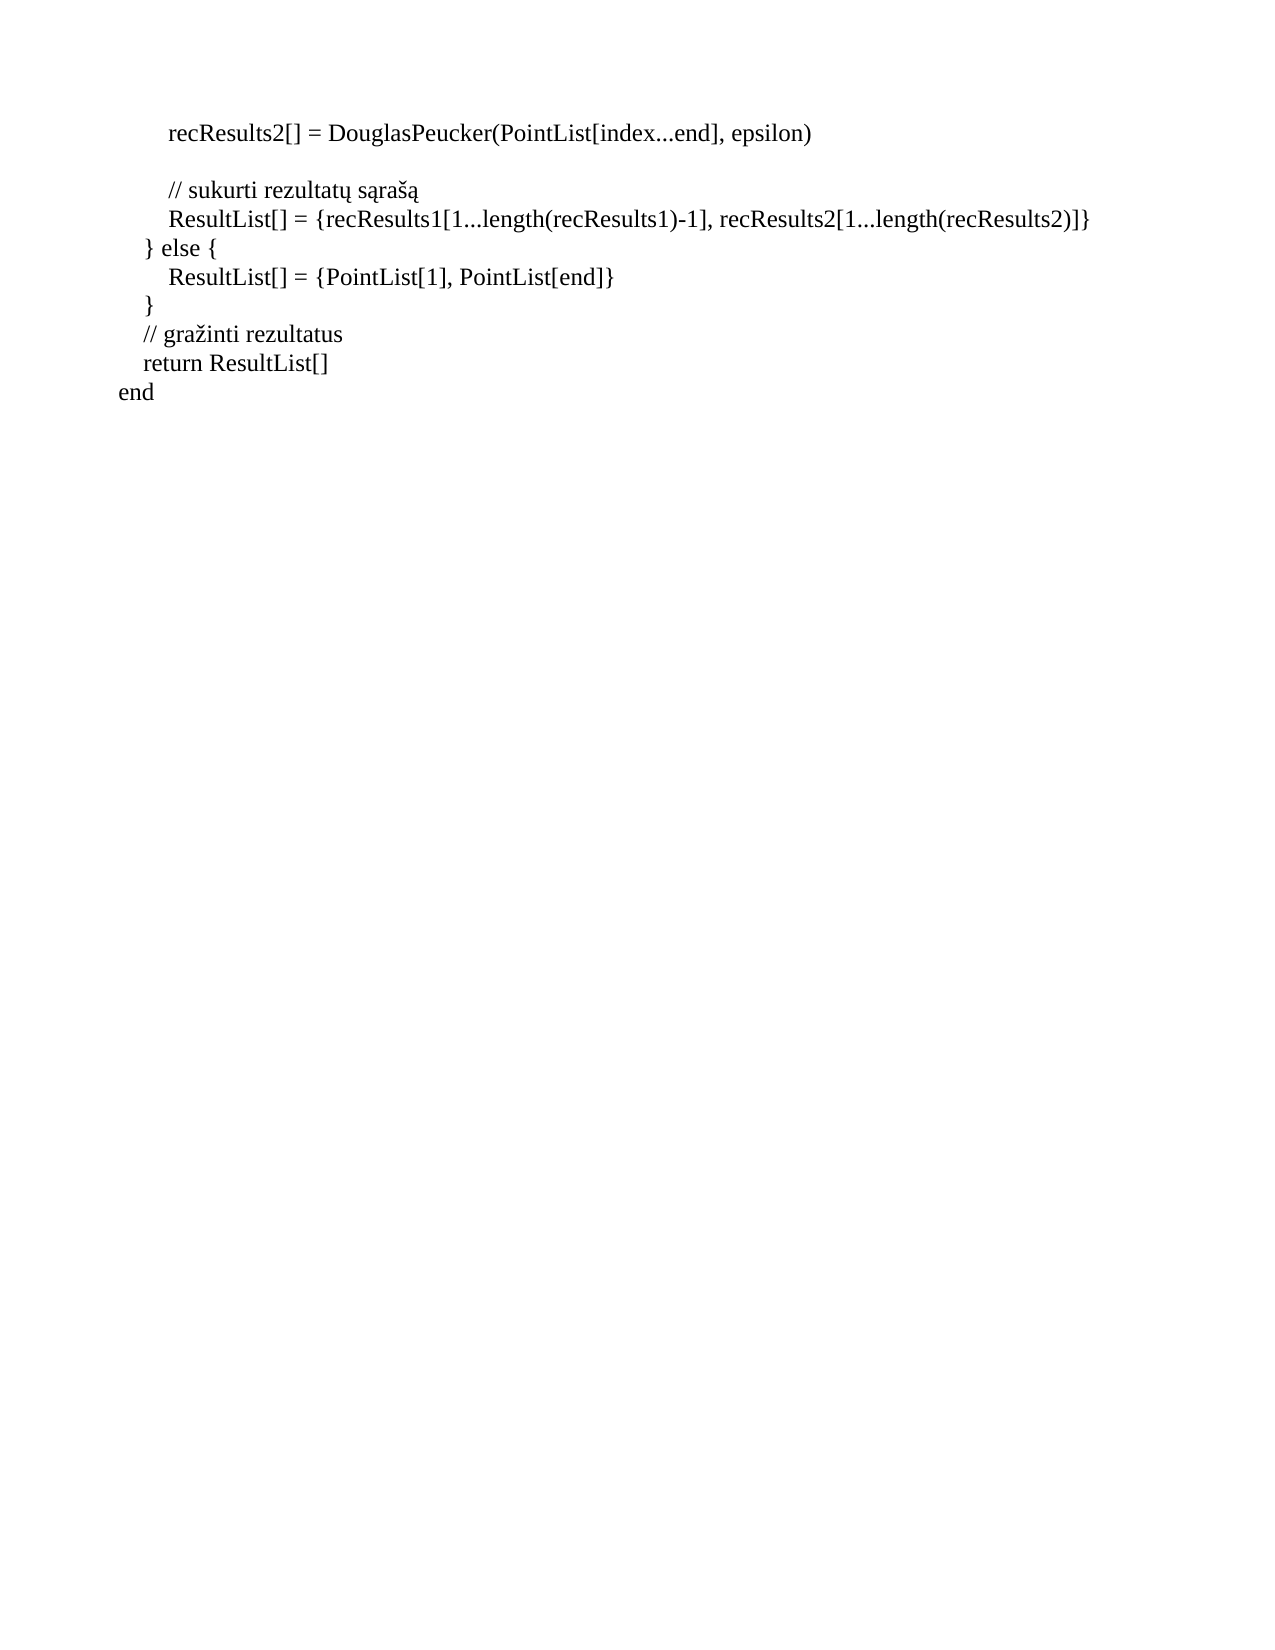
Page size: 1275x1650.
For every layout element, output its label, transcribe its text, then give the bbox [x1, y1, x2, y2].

text // gražinti rezultatus [118, 319, 1157, 348]
text ResultList[] = {PointList[1], PointList[end]} [118, 262, 1157, 291]
text return ResultList[] [118, 348, 1157, 377]
text } else { [118, 233, 1157, 262]
text // sukurti rezultatų sąrašą [118, 176, 1157, 204]
text recResults2[] = DouglasPeucker(PointList[index...end], epsilon) [118, 118, 1157, 147]
text } [118, 291, 1157, 319]
text ResultList[] = {recResults1[1...length(recResults1)-1], recResults2[1...length(recResults2)]} [118, 204, 1157, 233]
text end [118, 377, 1157, 406]
